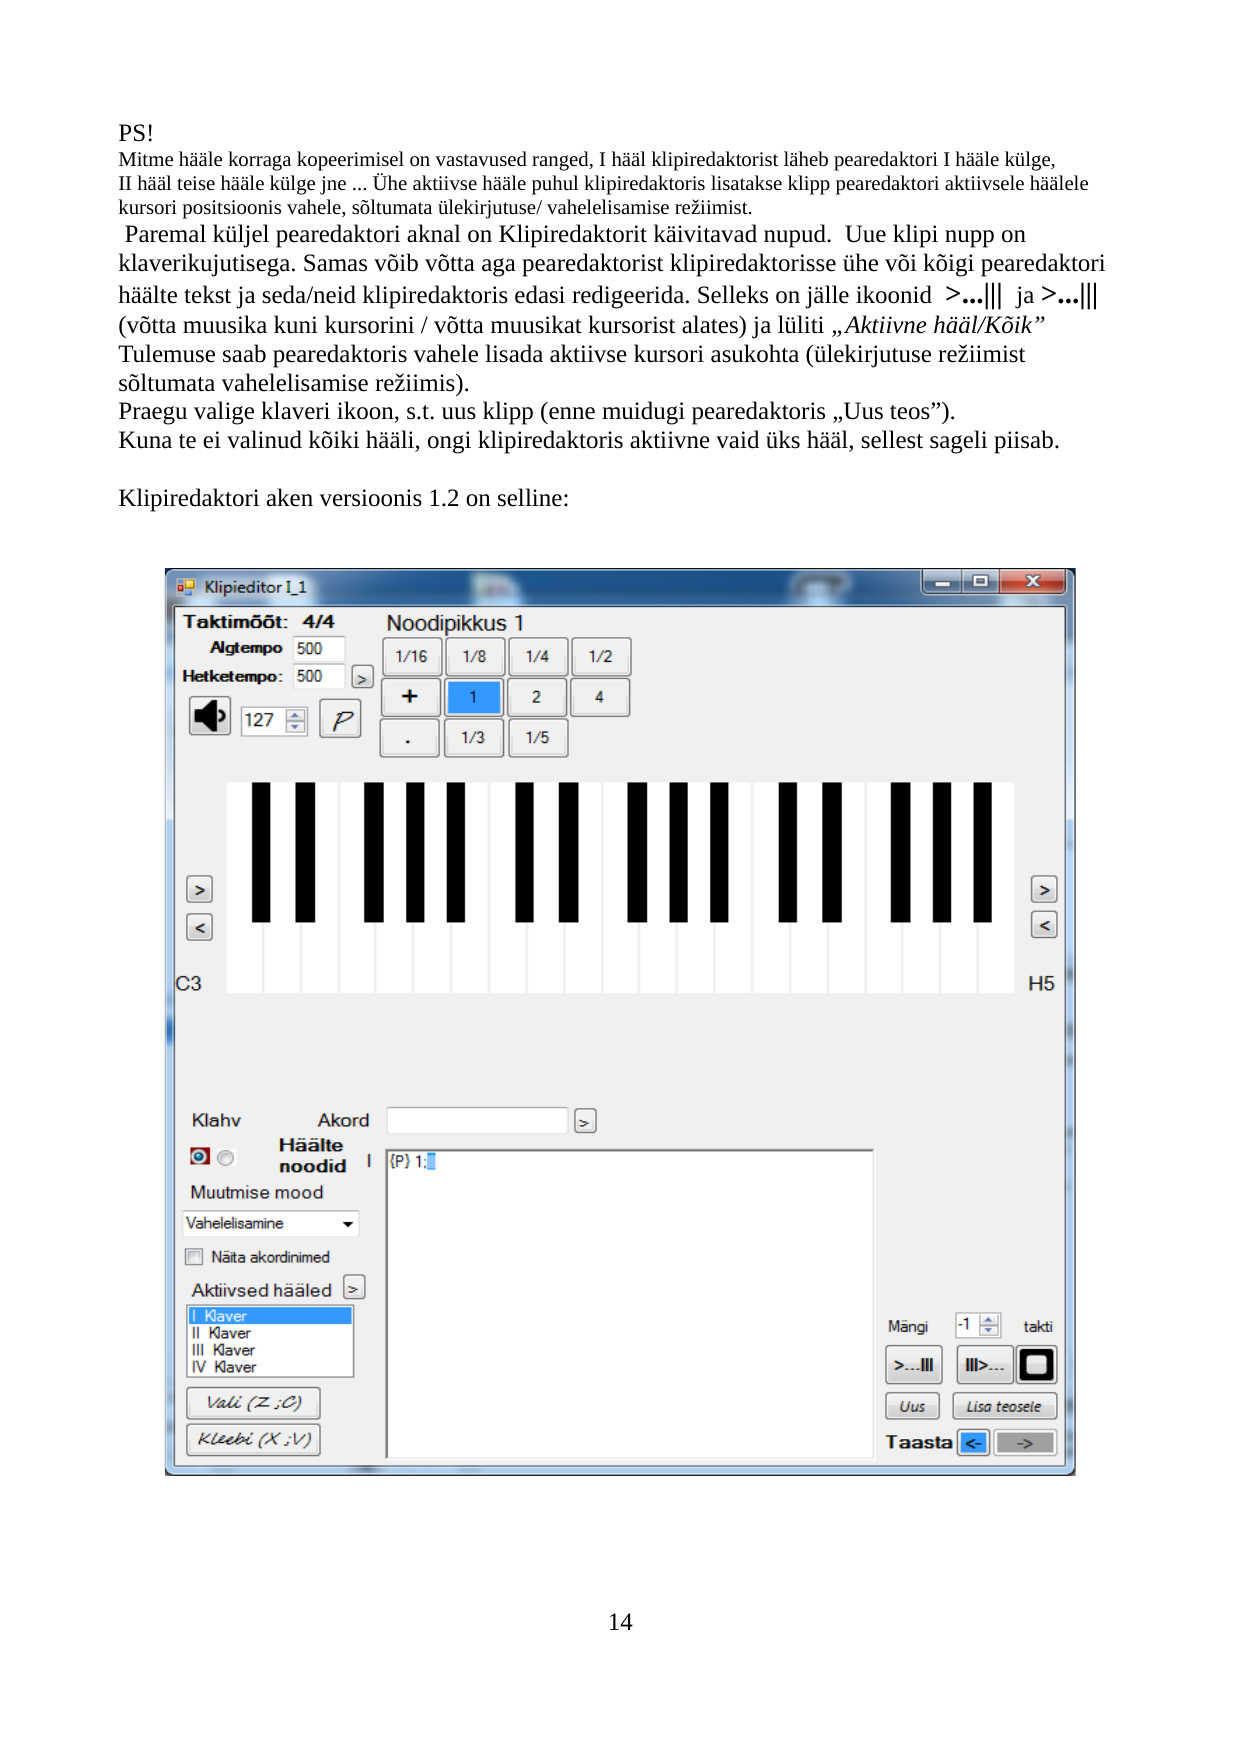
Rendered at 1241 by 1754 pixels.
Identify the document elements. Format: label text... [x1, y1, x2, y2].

text II hääl teise hääle külge jne ... Ühe aktiivse hääle puhul klipiredaktoris lisatakse klipp pearedaktori aktiivsele häälele kursori positsioonis vahele, sõltumata ülekirjutuse/ vahelelisamise režiimist. Paremal küljel pearedaktori aknal on Klipiredaktorit käivitavad nupud. Uue klipi nupp on klaverikujutisega. Samas võib võtta aga pearedaktorist klipiredaktorisse ühe või kõigi pearedaktori häälte tekst ja seda/neid klipiredaktoris edasi redigeerida. Selleks on jälle ikoonid >...||| ja >...||| [118, 171, 1122, 310]
text Kuna te ei valinud kõiki hääli, ongi klipiredaktoris aktiivne vaid üks hääl, sellest sageli piisab. [118, 425, 1122, 454]
text PS! Mitme hääle korraga kopeerimisel on vastavused ranged, I hääl klipiredaktorist läheb pearedaktori I hääle külge, [118, 118, 1122, 171]
text Praegu valige klaveri ikoon, s.t. uus klipp (enne muidugi pearedaktoris „Uus teos”). [118, 396, 1122, 425]
text (võtta muusika kuni kursorini / võtta muusikat kursorist alates) ja lüliti „Aktiivne hääl/Kõik” Tulemuse saab pearedaktoris vahele lisada aktiivse kursori asukohta (ülekirjutuse režiimist sõltumata vahelelisamise režiimis). [118, 310, 1122, 396]
text Klipiredaktori aken versioonis 1.2 on selline: [118, 483, 1122, 511]
picture [164, 568, 1076, 1476]
